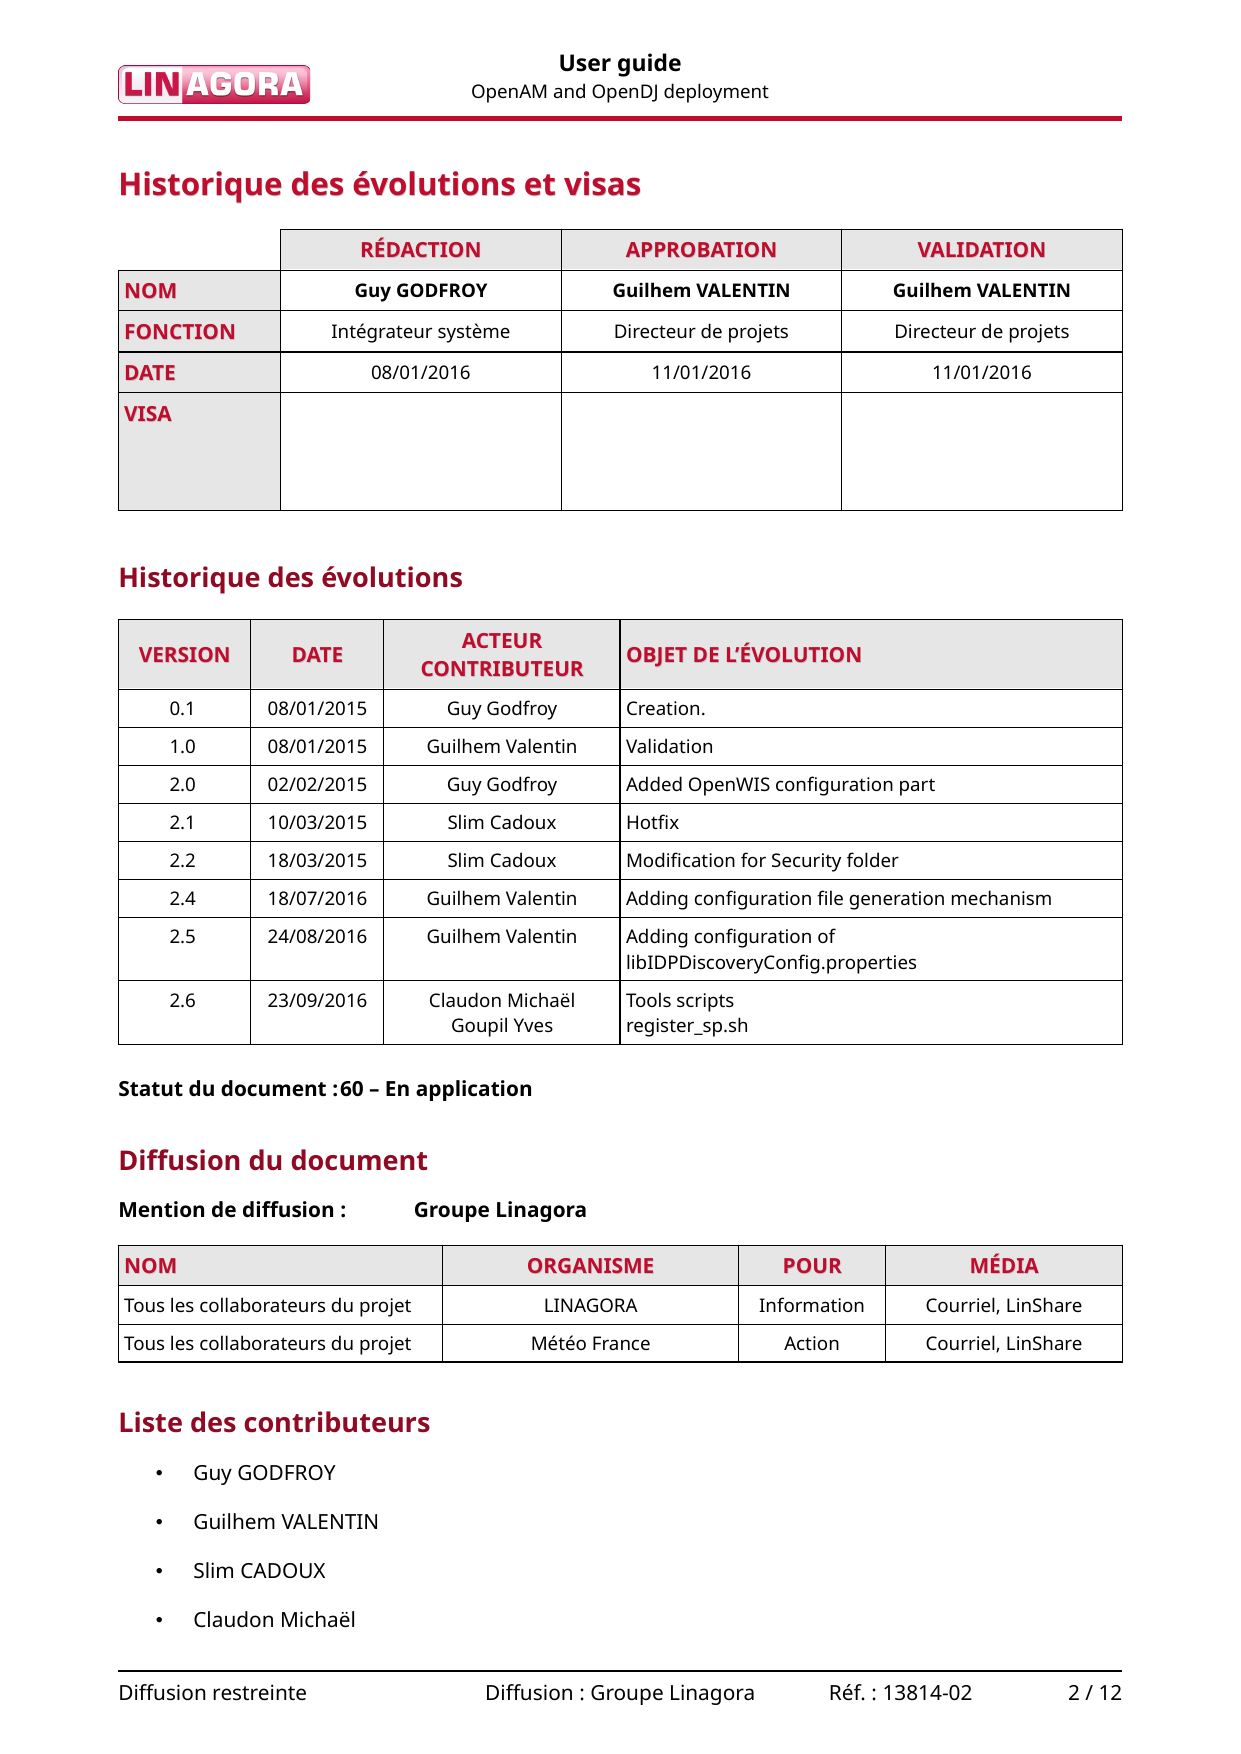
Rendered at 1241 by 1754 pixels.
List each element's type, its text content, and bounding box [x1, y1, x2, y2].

table_cell Guy Godfroy [384, 690, 619, 727]
table_header Organisme [443, 1246, 738, 1285]
table_cell Date [119, 353, 280, 392]
table_cell LINAGORA [443, 1286, 738, 1323]
table_cell [281, 393, 561, 510]
list Guilhem VALENTIN [156, 1507, 1122, 1536]
table_cell 02/02/2015 [251, 766, 383, 803]
table_cell Information [739, 1286, 885, 1323]
table_cell Added OpenWIS configuration part [621, 766, 1122, 803]
table_cell 1.0 [119, 728, 250, 764]
table_cell 23/09/2016 [251, 981, 383, 1044]
table_cell Hotfix [621, 804, 1122, 841]
table_header Validation [842, 230, 1122, 269]
table_cell Visa [119, 393, 280, 510]
table_cell 18/07/2016 [251, 880, 383, 917]
table_header Pour [739, 1246, 885, 1285]
table_header Acteur contributeur [384, 620, 619, 688]
table_header Média [886, 1246, 1122, 1285]
table_header Date [251, 620, 383, 688]
subtitle Historique des évolutions et visas [118, 162, 1122, 205]
table_cell 2.0 [119, 766, 250, 803]
table_cell Adding configuration file generation mechanism [621, 880, 1122, 917]
table_cell Adding configuration of libIDPDiscoveryConfig.properties [621, 918, 1122, 980]
table_header Version [119, 620, 250, 688]
table_header Objet de l’évolution [621, 620, 1122, 688]
subtitle Historique des évolutions [118, 559, 1122, 596]
table_cell Intégrateur système [281, 311, 561, 351]
list Claudon Michaël [156, 1605, 1122, 1634]
table_cell Guilhem Valentin [384, 880, 619, 917]
table_cell [562, 393, 841, 510]
subtitle Diffusion du document [118, 1141, 1122, 1178]
table_cell Tools scripts register_sp.sh [621, 981, 1122, 1044]
table_cell Guilhem VALENTIN [562, 271, 841, 310]
text Statut du document : 60 – En application [118, 1074, 1122, 1103]
table_cell 11/01/2016 [842, 353, 1122, 392]
table_header Rédaction [281, 230, 561, 269]
table_header [118, 229, 280, 269]
table_cell 0.1 [119, 690, 250, 727]
picture [118, 65, 311, 104]
table_cell 2.4 [119, 880, 250, 917]
table_cell Claudon Michaël Goupil Yves [384, 981, 619, 1044]
table_cell 2.5 [119, 918, 250, 980]
table_cell Slim Cadoux [384, 842, 619, 879]
table_cell Guy GODFROY [281, 271, 561, 310]
table_cell Guilhem Valentin [384, 728, 619, 764]
table_cell 2.2 [119, 842, 250, 879]
table_header Nom [119, 1246, 442, 1285]
table_cell Guilhem Valentin [384, 918, 619, 980]
table_cell Slim Cadoux [384, 804, 619, 841]
table_cell 2.1 [119, 804, 250, 841]
table_cell [842, 393, 1122, 510]
table_cell Directeur de projets [842, 311, 1122, 351]
list Slim CADOUX [156, 1556, 1122, 1585]
table_header Approbation [562, 230, 841, 269]
table_cell Fonction [119, 311, 280, 351]
table_cell 2.6 [119, 981, 250, 1044]
table_cell Courriel, LinShare [886, 1286, 1122, 1323]
table_cell Tous les collaborateurs du projet [119, 1286, 442, 1323]
table_cell Tous les collaborateurs du projet [119, 1325, 442, 1361]
list Guy GODFROY [156, 1458, 1122, 1487]
table_cell 11/01/2016 [562, 353, 841, 392]
table_cell 08/01/2015 [251, 690, 383, 727]
table_cell 10/03/2015 [251, 804, 383, 841]
table_cell Guy Godfroy [384, 766, 619, 803]
table_cell Directeur de projets [562, 311, 841, 351]
table_cell Creation. [621, 690, 1122, 727]
table_cell Modification for Security folder [621, 842, 1122, 879]
table_cell Météo France [443, 1325, 738, 1361]
table_cell Guilhem VALENTIN [842, 271, 1122, 310]
table_cell 08/01/2015 [251, 728, 383, 764]
table_cell Validation [621, 728, 1122, 764]
table_cell Action [739, 1325, 885, 1361]
text Mention de diffusion : Groupe Linagora [118, 1196, 1122, 1224]
table_cell Courriel, LinShare [886, 1325, 1122, 1361]
table_cell 08/01/2016 [281, 353, 561, 392]
subtitle Liste des contributeurs [118, 1404, 1122, 1441]
table_cell 24/08/2016 [251, 918, 383, 980]
table_cell Nom [119, 271, 280, 310]
table_cell 18/03/2015 [251, 842, 383, 879]
